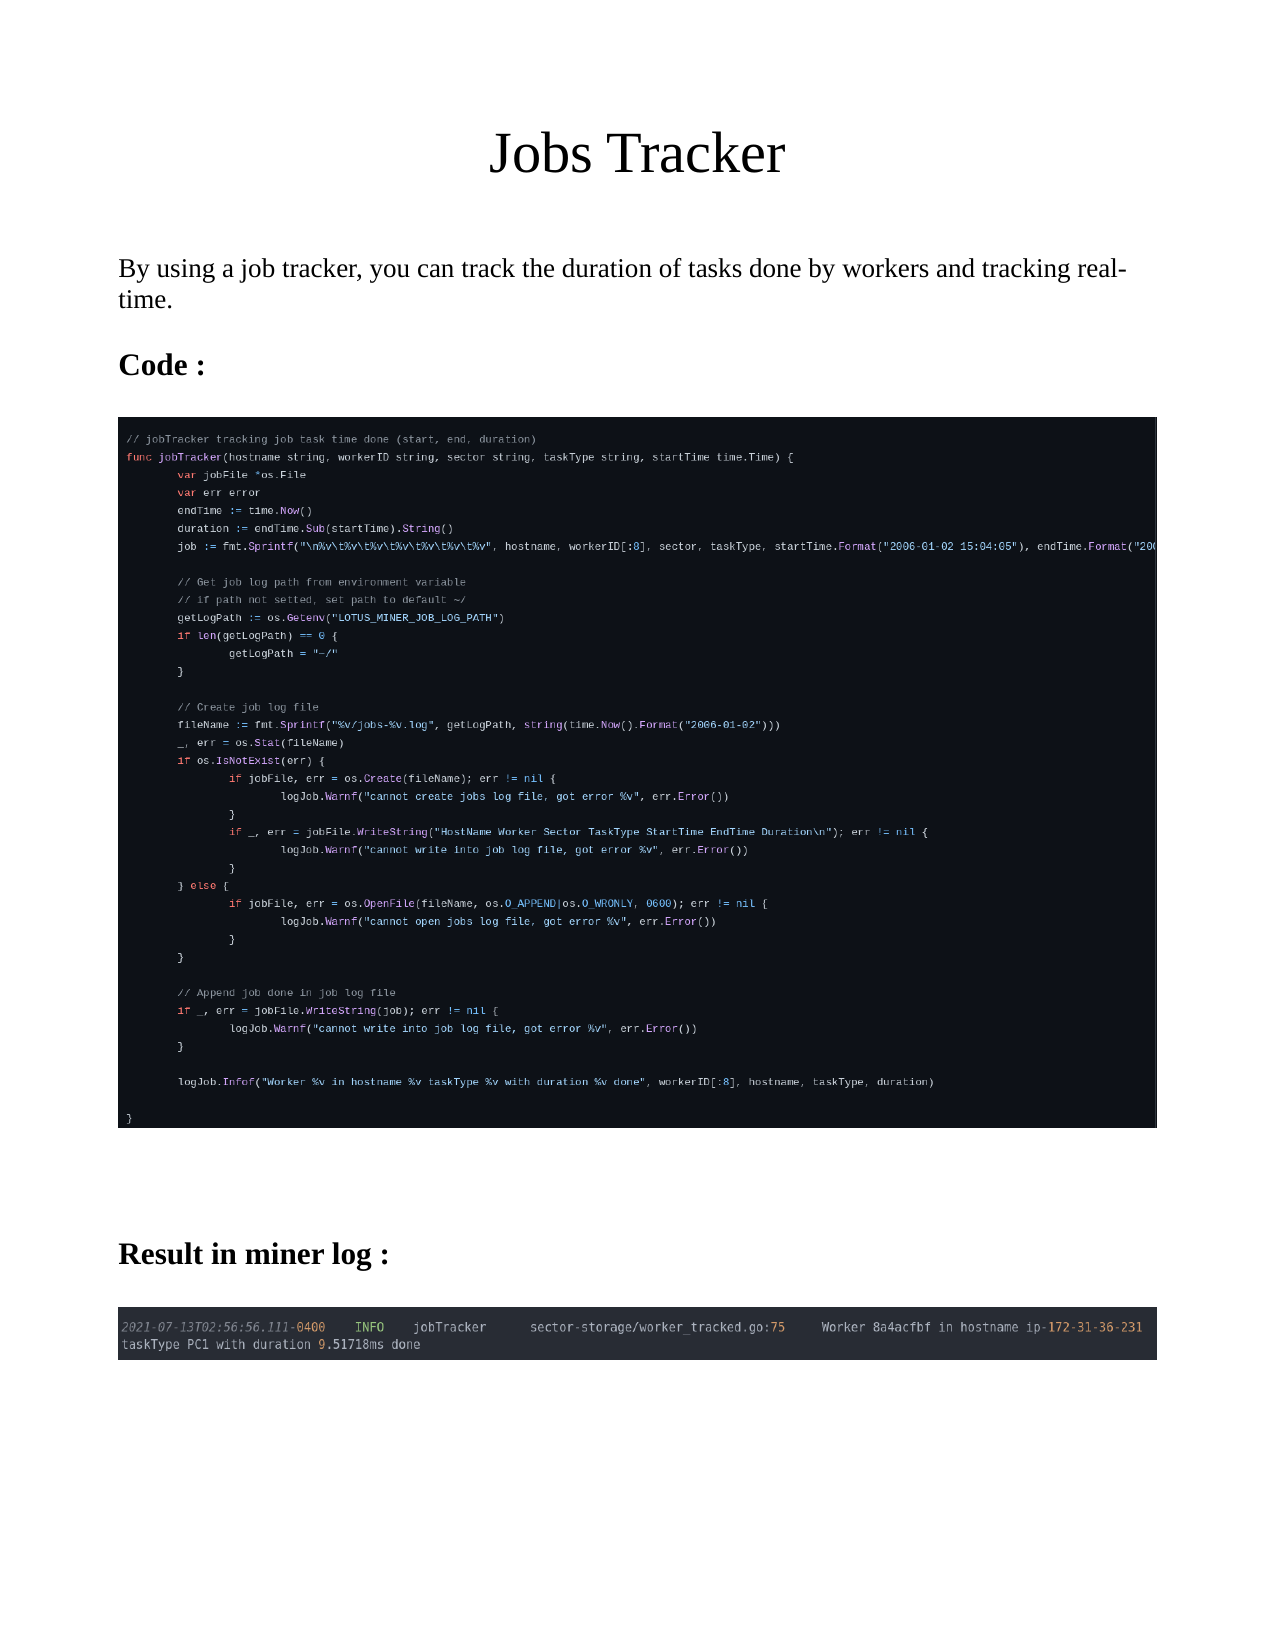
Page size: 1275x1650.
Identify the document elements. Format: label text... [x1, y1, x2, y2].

text Code : [118, 346, 1157, 382]
text Result in miner log : [118, 1235, 1157, 1271]
picture [118, 417, 1157, 1128]
text Jobs Tracker [118, 118, 1157, 185]
picture [118, 1307, 1157, 1360]
text By using a job tracker, you can track the duration of tasks done by workers and tracking real-time. [118, 252, 1157, 314]
